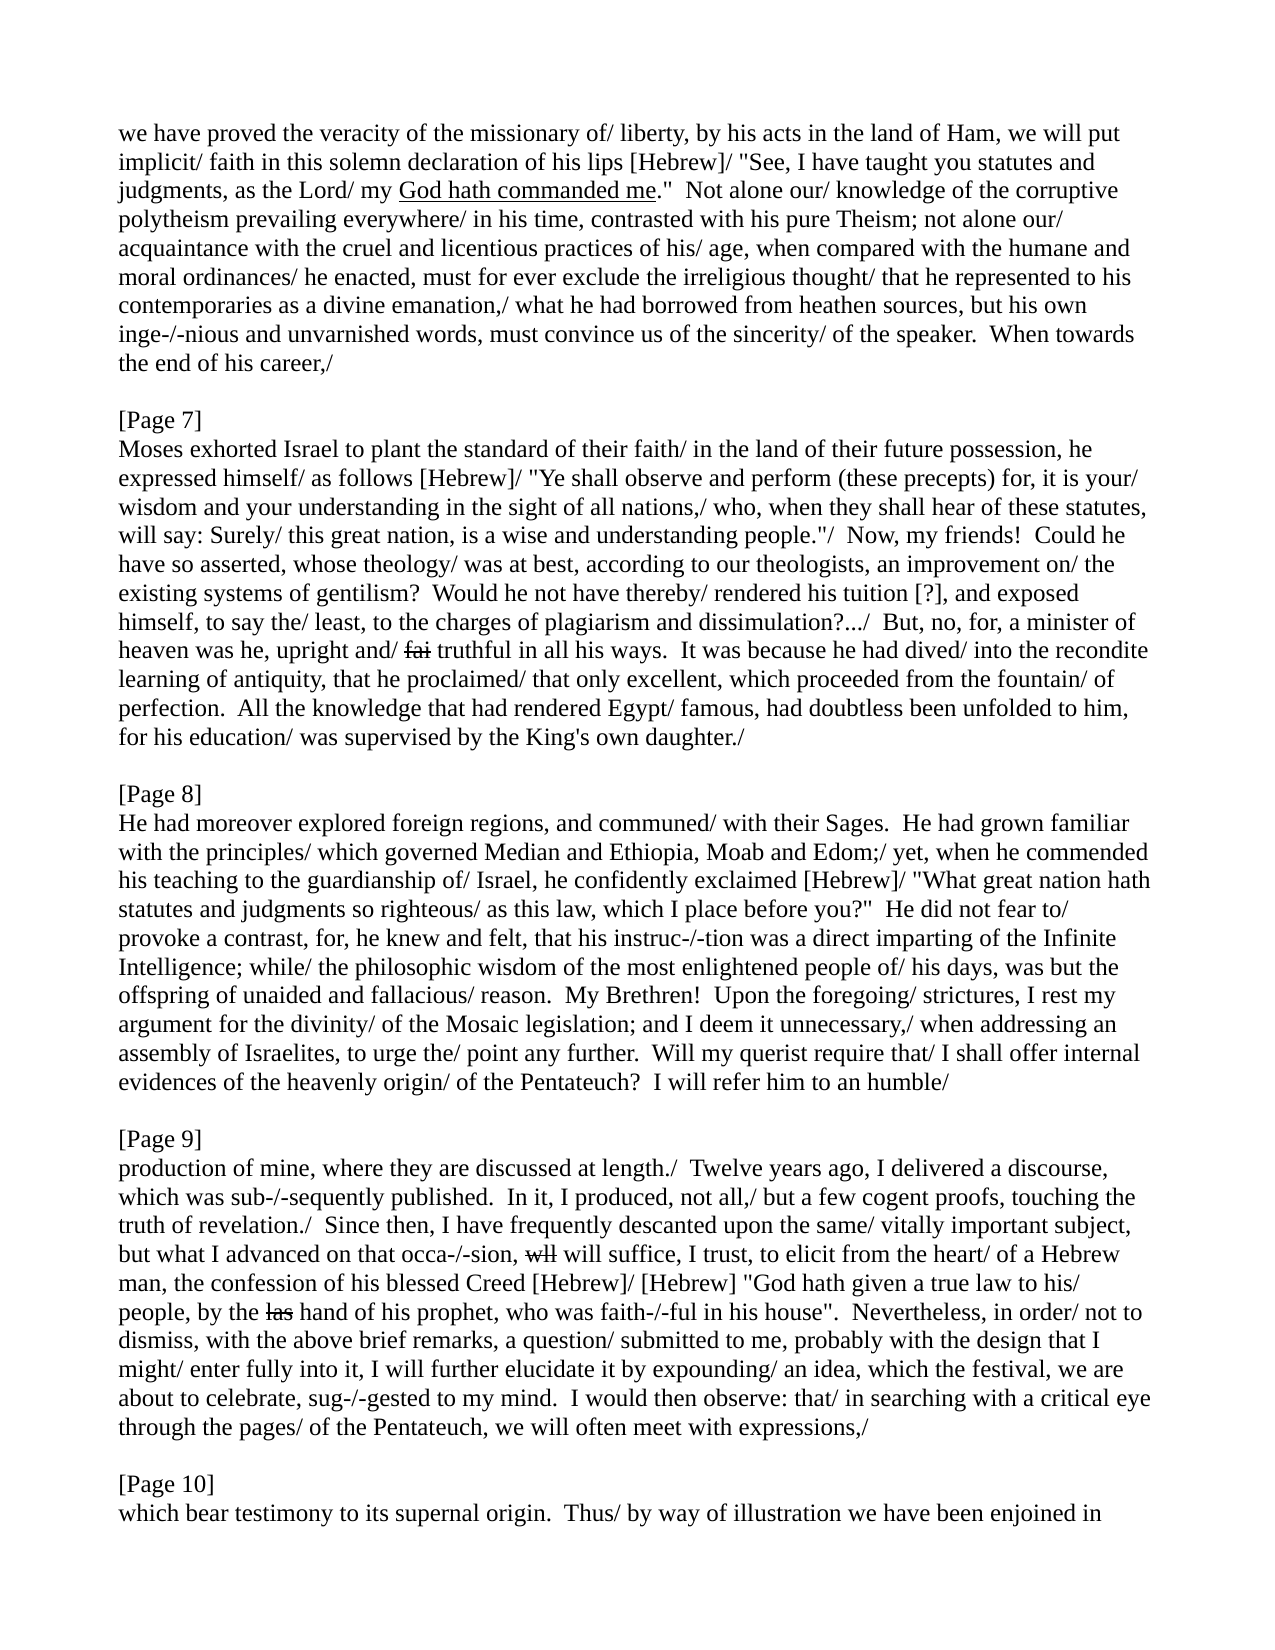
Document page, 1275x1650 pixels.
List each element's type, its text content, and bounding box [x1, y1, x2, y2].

text Moses exhorted Israel to plant the standard of their faith/ in the land of their future possession, he expressed himself/ as follows [Hebrew]/ "Ye shall observe and perform (these precepts) for, it is your/ wisdom and your understanding in the sight of all nations,/ who, when they shall hear of these statutes, will say: Surely/ this great nation, is a wise and understanding people."/ Now, my friends! Could he have so asserted, whose theology/ was at best, according to our theologists, an improvement on/ the existing systems of gentilism? Would he not have thereby/ rendered his tuition [?], and exposed himself, to say the/ least, to the charges of plagiarism and dissimulation?.../ But, no, for, a minister of heaven was he, upright and/ fai truthful in all his ways. It was because he had dived/ into the recondite learning of antiquity, that he proclaimed/ that only excellent, which proceeded from the fountain/ of perfection. All the knowledge that had rendered Egypt/ famous, had doubtless been unfolded to him, for his education/ was supervised by the King's own daughter./ [118, 434, 1157, 751]
text production of mine, where they are discussed at length./ Twelve years ago, I delivered a discourse, which was sub-/-sequently published. In it, I produced, not all,/ but a few cogent proofs, touching the truth of revelation./ Since then, I have frequently descanted upon the same/ vitally important subject, but what I advanced on that occa-/-sion, wll will suffice, I trust, to elicit from the heart/ of a Hebrew man, the confession of his blessed Creed [Hebrew]/ [Hebrew] "God hath given a true law to his/ people, by the las hand of his prophet, who was faith-/-ful in his house". Nevertheless, in order/ not to dismiss, with the above brief remarks, a question/ submitted to me, probably with the design that I might/ enter fully into it, I will further elucidate it by expounding/ an idea, which the festival, we are about to celebrate, sug-/-gested to my mind. I would then observe: that/ in searching with a critical eye through the pages/ of the Pentateuch, we will often meet with expressions,/ [118, 1153, 1157, 1441]
text [Page 7] [118, 406, 1157, 434]
text [Page 10] [118, 1469, 1157, 1498]
text [Page 8] [118, 779, 1157, 808]
text He had moreover explored foreign regions, and communed/ with their Sages. He had grown familiar with the principles/ which governed Median and Ethiopia, Moab and Edom;/ yet, when he commended his teaching to the guardianship of/ Israel, he confidently exclaimed [Hebrew]/ "What great nation hath statutes and judgments so righteous/ as this law, which I place before you?" He did not fear to/ provoke a contrast, for, he knew and felt, that his instruc-/-tion was a direct imparting of the Infinite Intelligence; while/ the philosophic wisdom of the most enlightened people of/ his days, was but the offspring of unaided and fallacious/ reason. My Brethren! Upon the foregoing/ strictures, I rest my argument for the divinity/ of the Mosaic legislation; and I deem it unnecessary,/ when addressing an assembly of Israelites, to urge the/ point any further. Will my querist require that/ I shall offer internal evidences of the heavenly origin/ of the Pentateuch? I will refer him to an humble/ [118, 808, 1157, 1096]
text [Page 9] [118, 1124, 1157, 1153]
text we have proved the veracity of the missionary of/ liberty, by his acts in the land of Ham, we will put implicit/ faith in this solemn declaration of his lips [Hebrew]/ "See, I have taught you statutes and judgments, as the Lord/ my God hath commanded me." Not alone our/ knowledge of the corruptive polytheism prevailing everywhere/ in his time, contrasted with his pure Theism; not alone our/ acquaintance with the cruel and licentious practices of his/ age, when compared with the humane and moral ordinances/ he enacted, must for ever exclude the irreligious thought/ that he represented to his contemporaries as a divine emanation,/ what he had borrowed from heathen sources, but his own inge-/-nious and unvarnished words, must convince us of the sincerity/ of the speaker. When towards the end of his career,/ [118, 118, 1157, 377]
text which bear testimony to its supernal origin. Thus/ by way of illustration we have been enjoined in [118, 1498, 1157, 1527]
